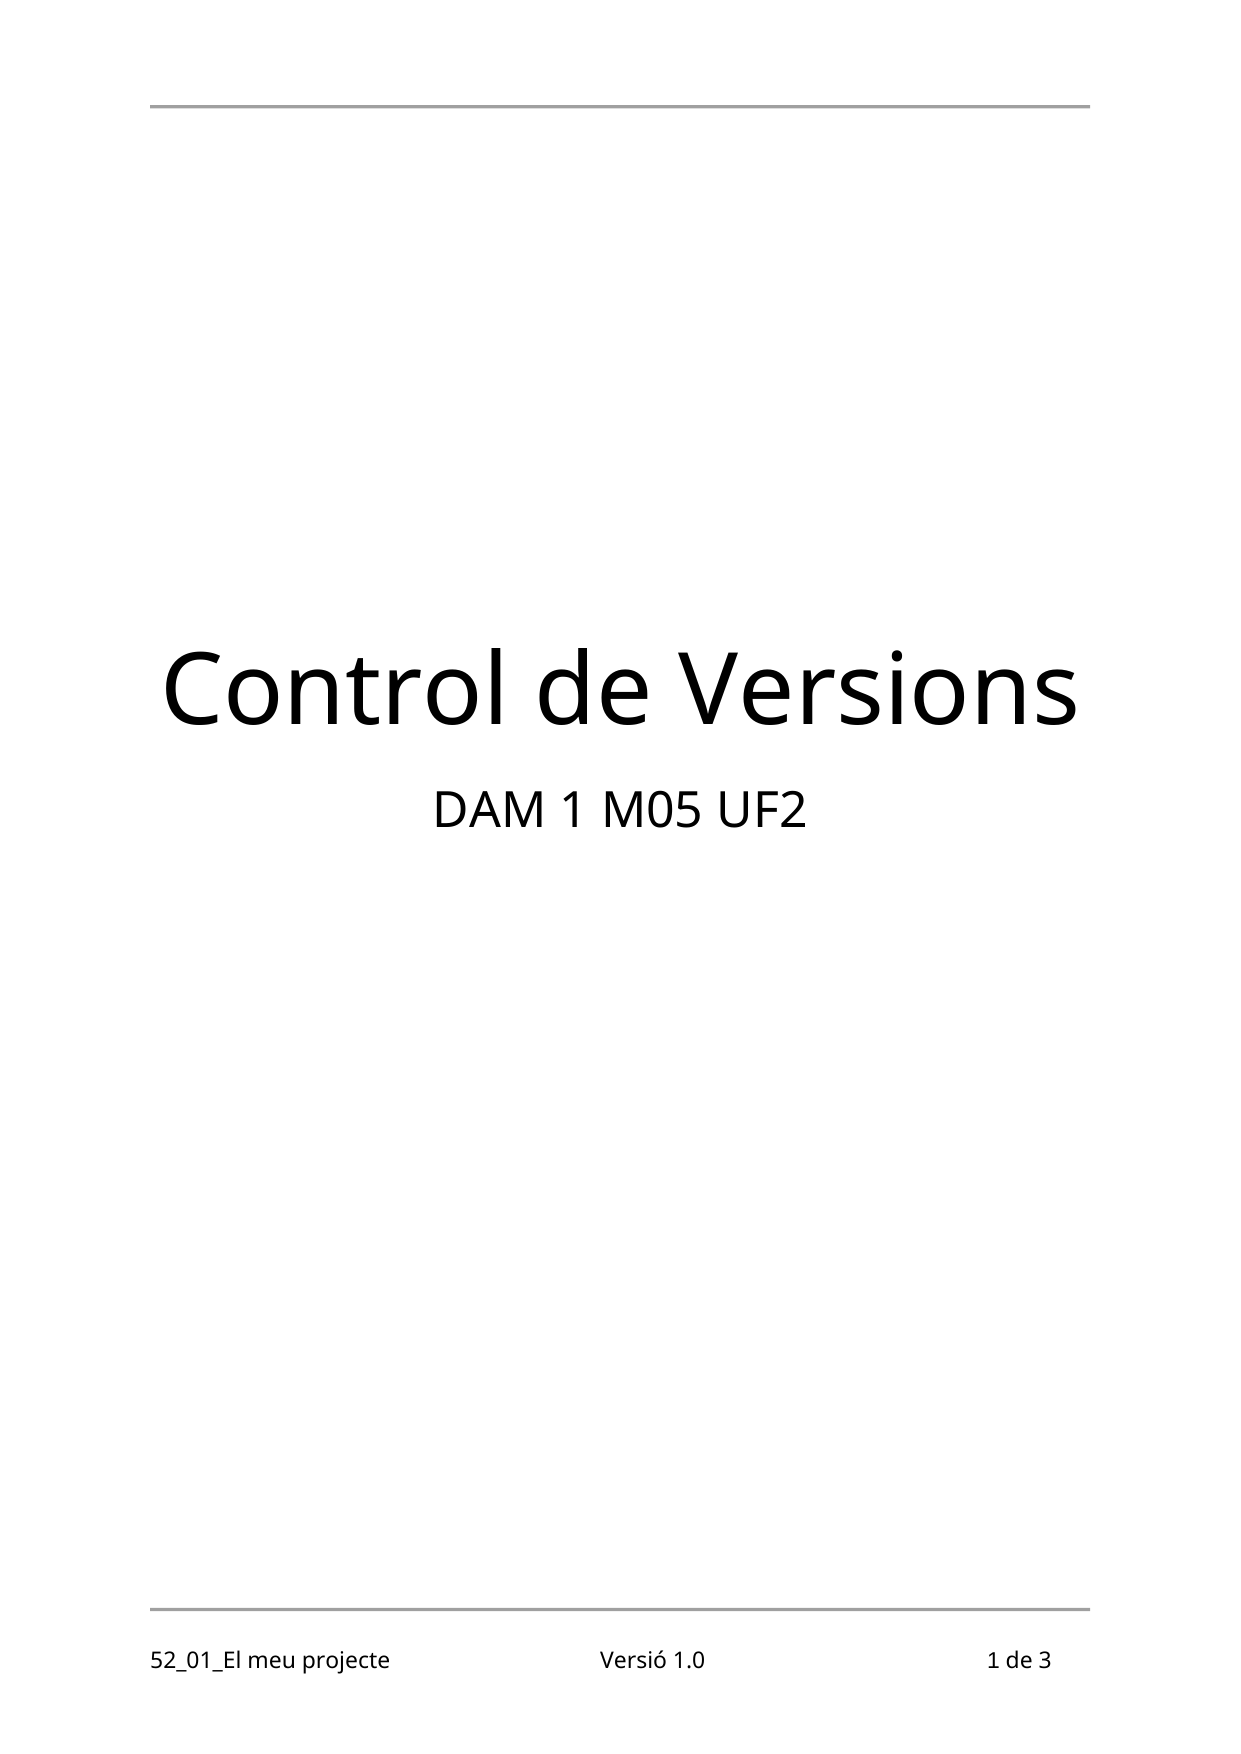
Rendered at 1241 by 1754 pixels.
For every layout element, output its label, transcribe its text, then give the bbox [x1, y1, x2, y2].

text DAM 1 M05 UF2 [150, 774, 1090, 842]
text Control de Versions [150, 617, 1090, 753]
